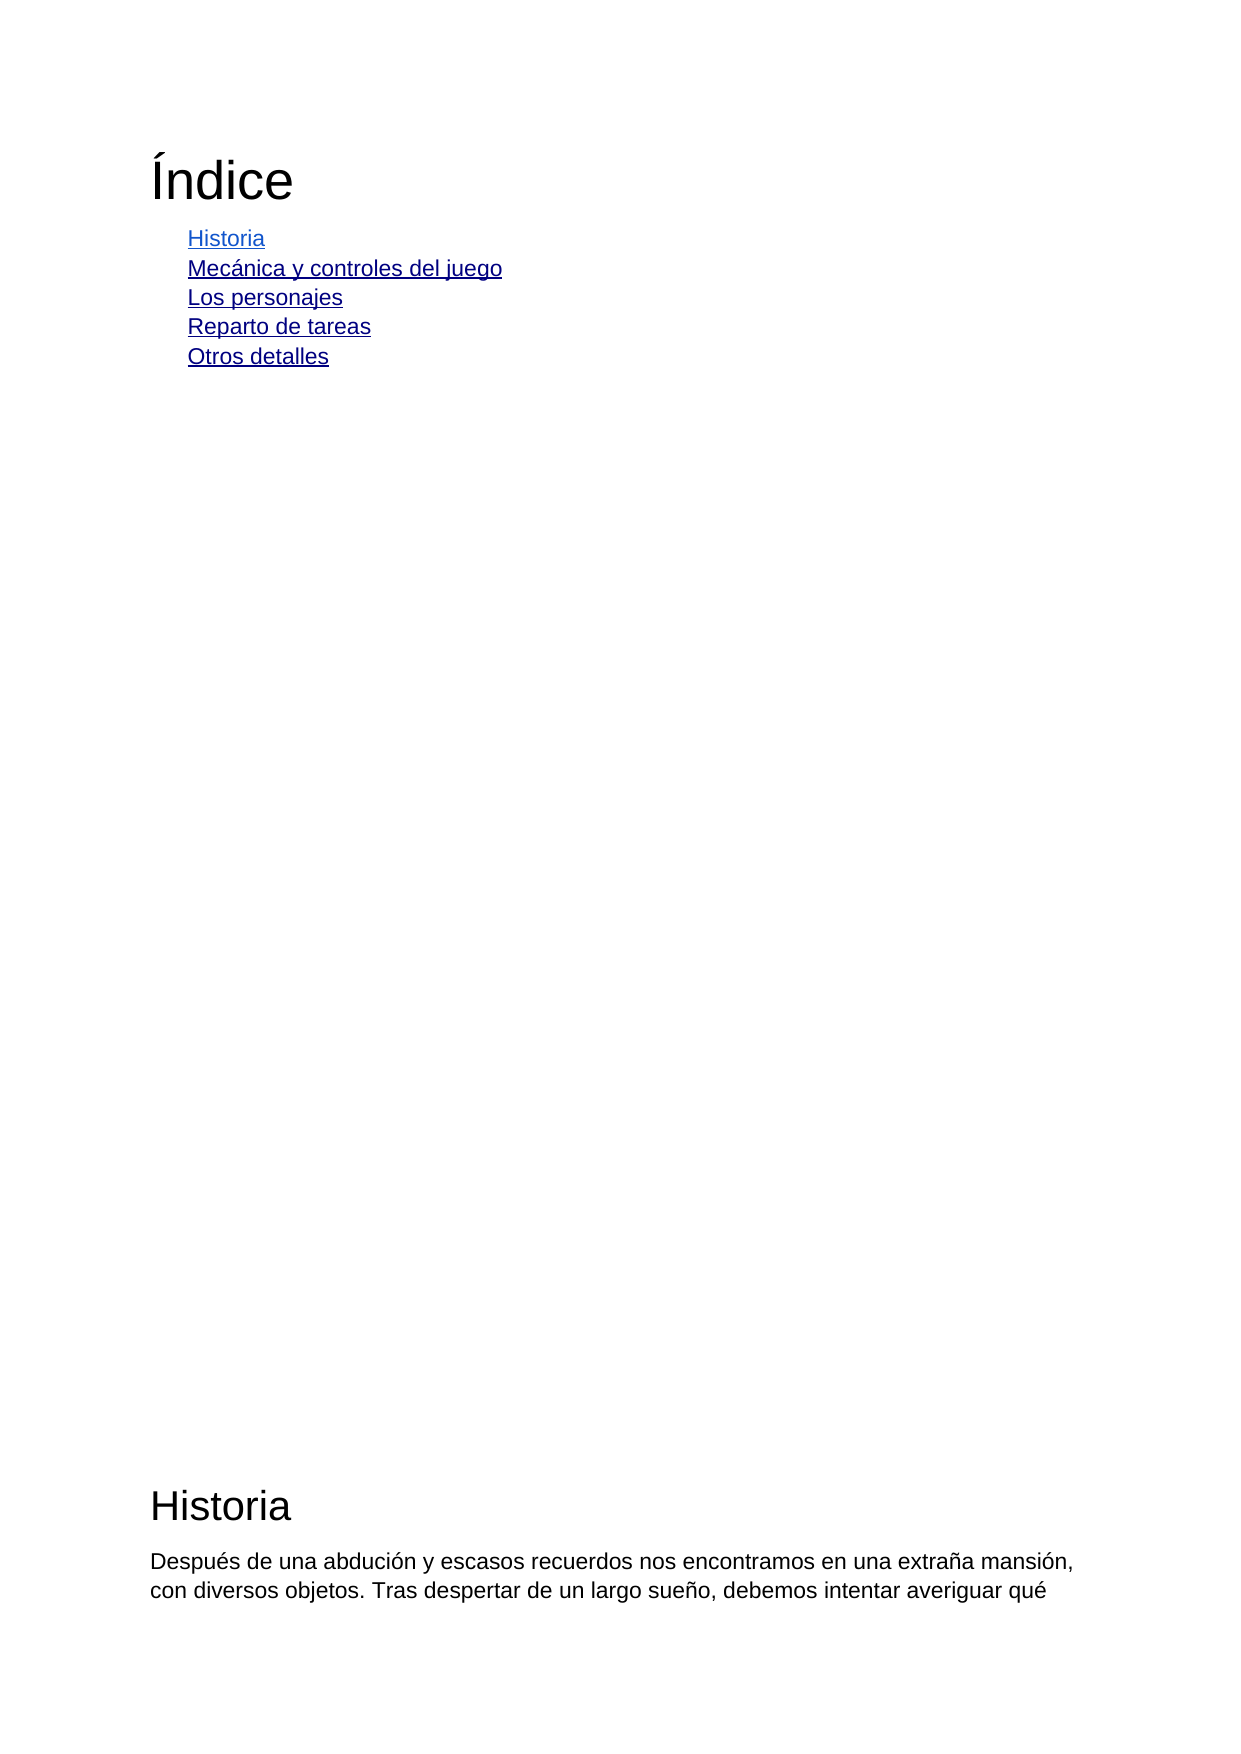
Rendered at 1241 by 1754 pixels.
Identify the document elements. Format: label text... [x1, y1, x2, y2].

text Historia [187, 226, 1091, 251]
text Mecánica y controles del juego [187, 255, 1091, 281]
text Otros detalles [187, 343, 1091, 369]
subtitle Historia [150, 1482, 1091, 1529]
text Los personajes [187, 284, 1091, 310]
text Reparto de tareas [187, 314, 1091, 339]
title Índice [150, 150, 1091, 211]
text Después de una abdución y escasos recuerdos nos encontramos en una extraña mansión, con diversos objetos. Tras despertar de un largo sueño, debemos intentar averiguar qué [150, 1548, 1091, 1603]
